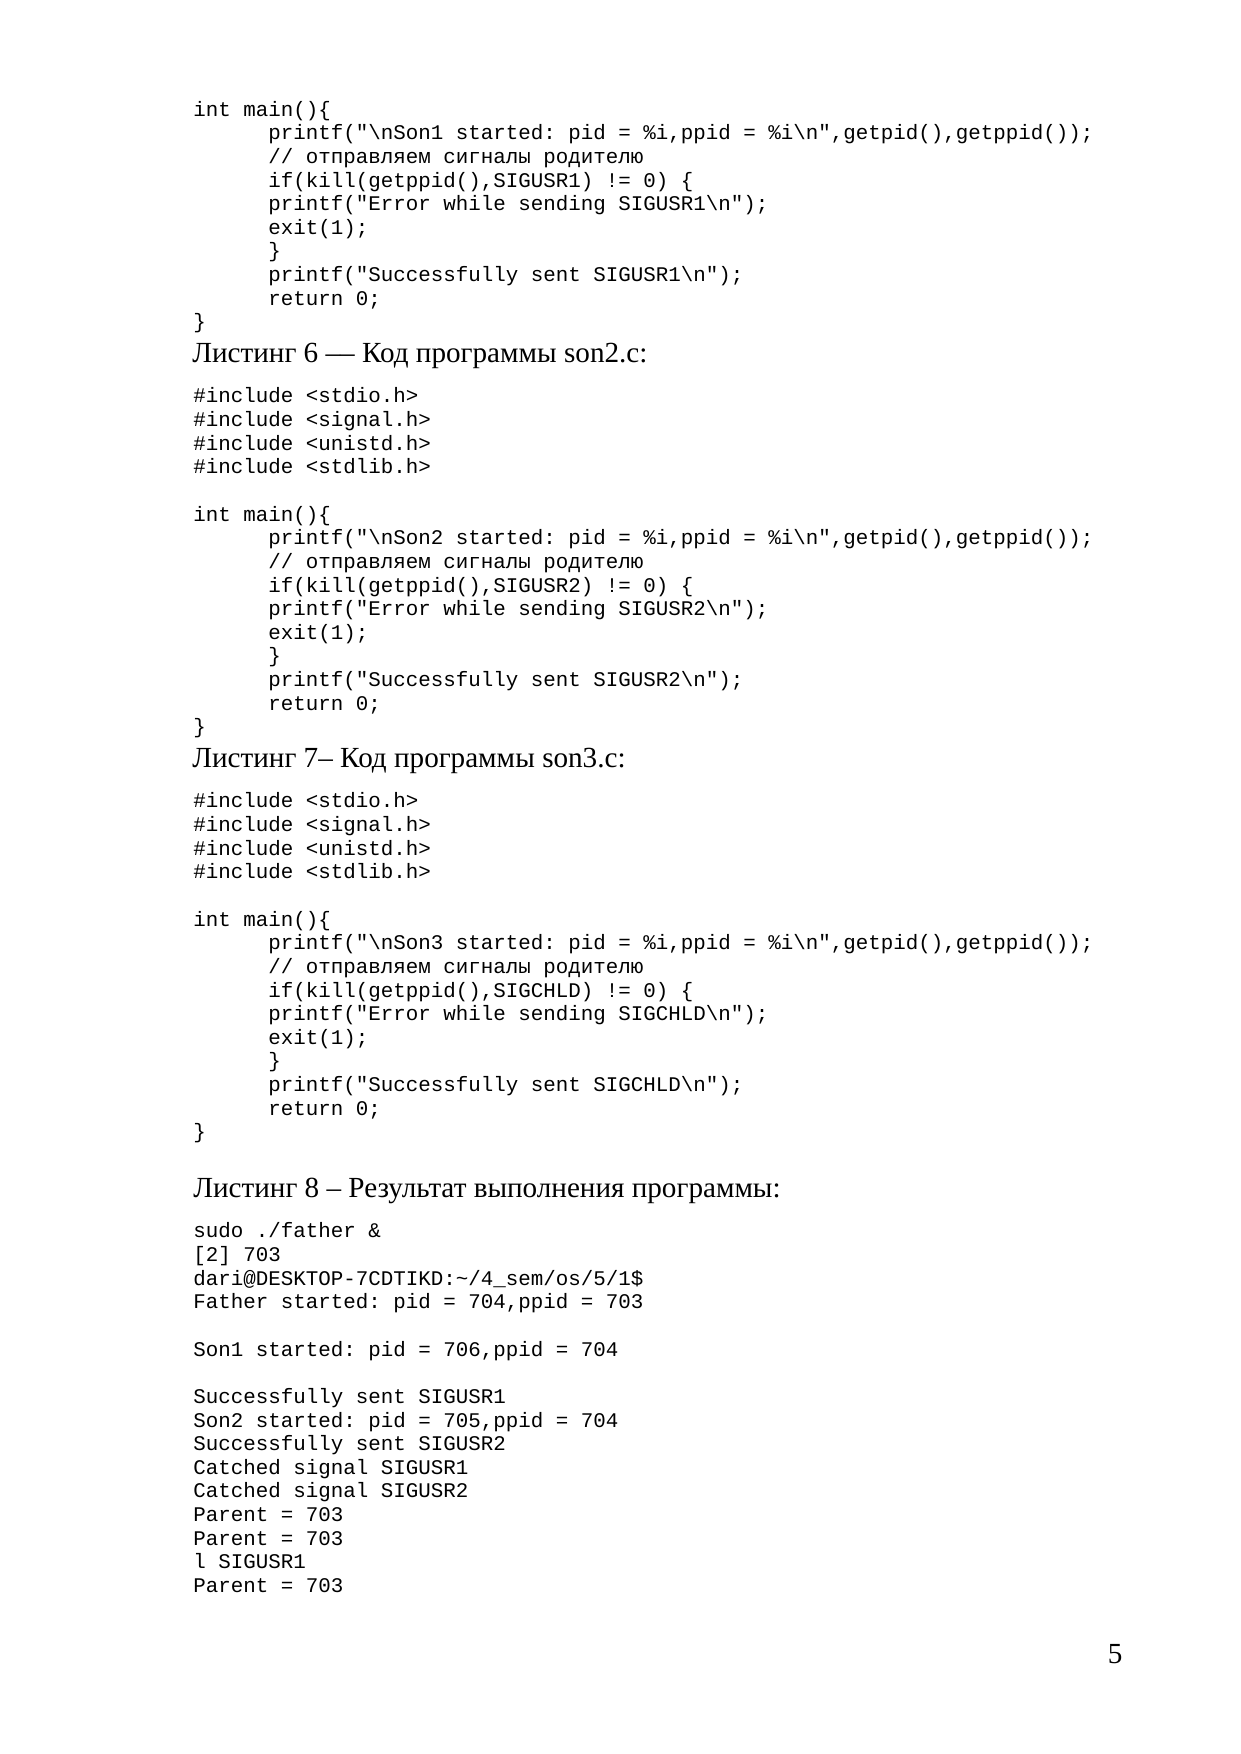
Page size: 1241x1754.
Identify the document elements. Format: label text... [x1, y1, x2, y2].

text Листинг 7– Код программы son3.c: [118, 740, 1122, 774]
text // отправляем сигналы родителю [193, 956, 1122, 979]
text if(kill(getppid(),SIGUSR2) != 0) { [193, 574, 1122, 598]
text } [193, 241, 1122, 264]
text Листинг 6 –– Код программы son2.c: [118, 335, 1122, 369]
text printf("Successfully sent SIGUSR2\n"); [193, 669, 1122, 693]
text return 0; [193, 1098, 1122, 1121]
text dari@DESKTOP-7CDTIKD:~/4_sem/os/5/1$ [193, 1268, 1122, 1291]
text #include <unistd.h> [193, 433, 1122, 456]
text // отправляем сигналы родителю [193, 551, 1122, 574]
text Parent = 703 [193, 1575, 1122, 1599]
text Father started: pid = 704,ppid = 703 [193, 1291, 1122, 1315]
text #include <signal.h> [193, 409, 1122, 433]
text Son1 started: pid = 706,ppid = 704 [193, 1339, 1122, 1362]
text int main(){ [193, 504, 1122, 527]
text } [193, 716, 1122, 740]
text Son2 started: pid = 705,ppid = 704 [193, 1409, 1122, 1433]
text return 0; [193, 693, 1122, 716]
text Листинг 8 – Результат выполнения программы: [193, 1170, 1122, 1204]
text Parent = 703 [193, 1504, 1122, 1528]
text if(kill(getppid(),SIGCHLD) != 0) { [193, 979, 1122, 1003]
text int main(){ [193, 99, 1122, 122]
text Successfully sent SIGUSR1 [193, 1386, 1122, 1409]
text printf("\nSon1 started: pid = %i,ppid = %i\n",getpid(),getppid()); [193, 122, 1122, 146]
text Successfully sent SIGUSR2 [193, 1433, 1122, 1457]
text l SIGUSR1 [193, 1551, 1122, 1575]
text Catched signal SIGUSR1 [193, 1457, 1122, 1481]
text [2] 703 [193, 1244, 1122, 1268]
text #include <stdlib.h> [193, 861, 1122, 885]
text #include <stdio.h> [193, 385, 1122, 409]
text int main(){ [193, 909, 1122, 932]
text return 0; [193, 288, 1122, 311]
text printf("Error while sending SIGUSR2\n"); [193, 598, 1122, 622]
text #include <signal.h> [193, 814, 1122, 838]
text printf("Successfully sent SIGCHLD\n"); [193, 1074, 1122, 1098]
text } [193, 1051, 1122, 1074]
text printf("\nSon2 started: pid = %i,ppid = %i\n",getpid(),getppid()); [193, 527, 1122, 551]
text sudo ./father & [193, 1220, 1122, 1244]
text #include <stdio.h> [193, 790, 1122, 814]
text // отправляем сигналы родителю [193, 146, 1122, 169]
text exit(1); [193, 622, 1122, 646]
text #include <stdlib.h> [193, 456, 1122, 480]
text printf("Successfully sent SIGUSR1\n"); [193, 264, 1122, 288]
text } [193, 646, 1122, 669]
text exit(1); [193, 217, 1122, 241]
text } [193, 1121, 1122, 1145]
text Catched signal SIGUSR2 [193, 1481, 1122, 1504]
text } [193, 311, 1122, 335]
text #include <unistd.h> [193, 838, 1122, 861]
text exit(1); [193, 1027, 1122, 1051]
text Parent = 703 [193, 1528, 1122, 1551]
text printf("Error while sending SIGCHLD\n"); [193, 1003, 1122, 1027]
text printf("\nSon3 started: pid = %i,ppid = %i\n",getpid(),getppid()); [193, 932, 1122, 956]
text printf("Error while sending SIGUSR1\n"); [193, 193, 1122, 217]
text if(kill(getppid(),SIGUSR1) != 0) { [193, 169, 1122, 193]
